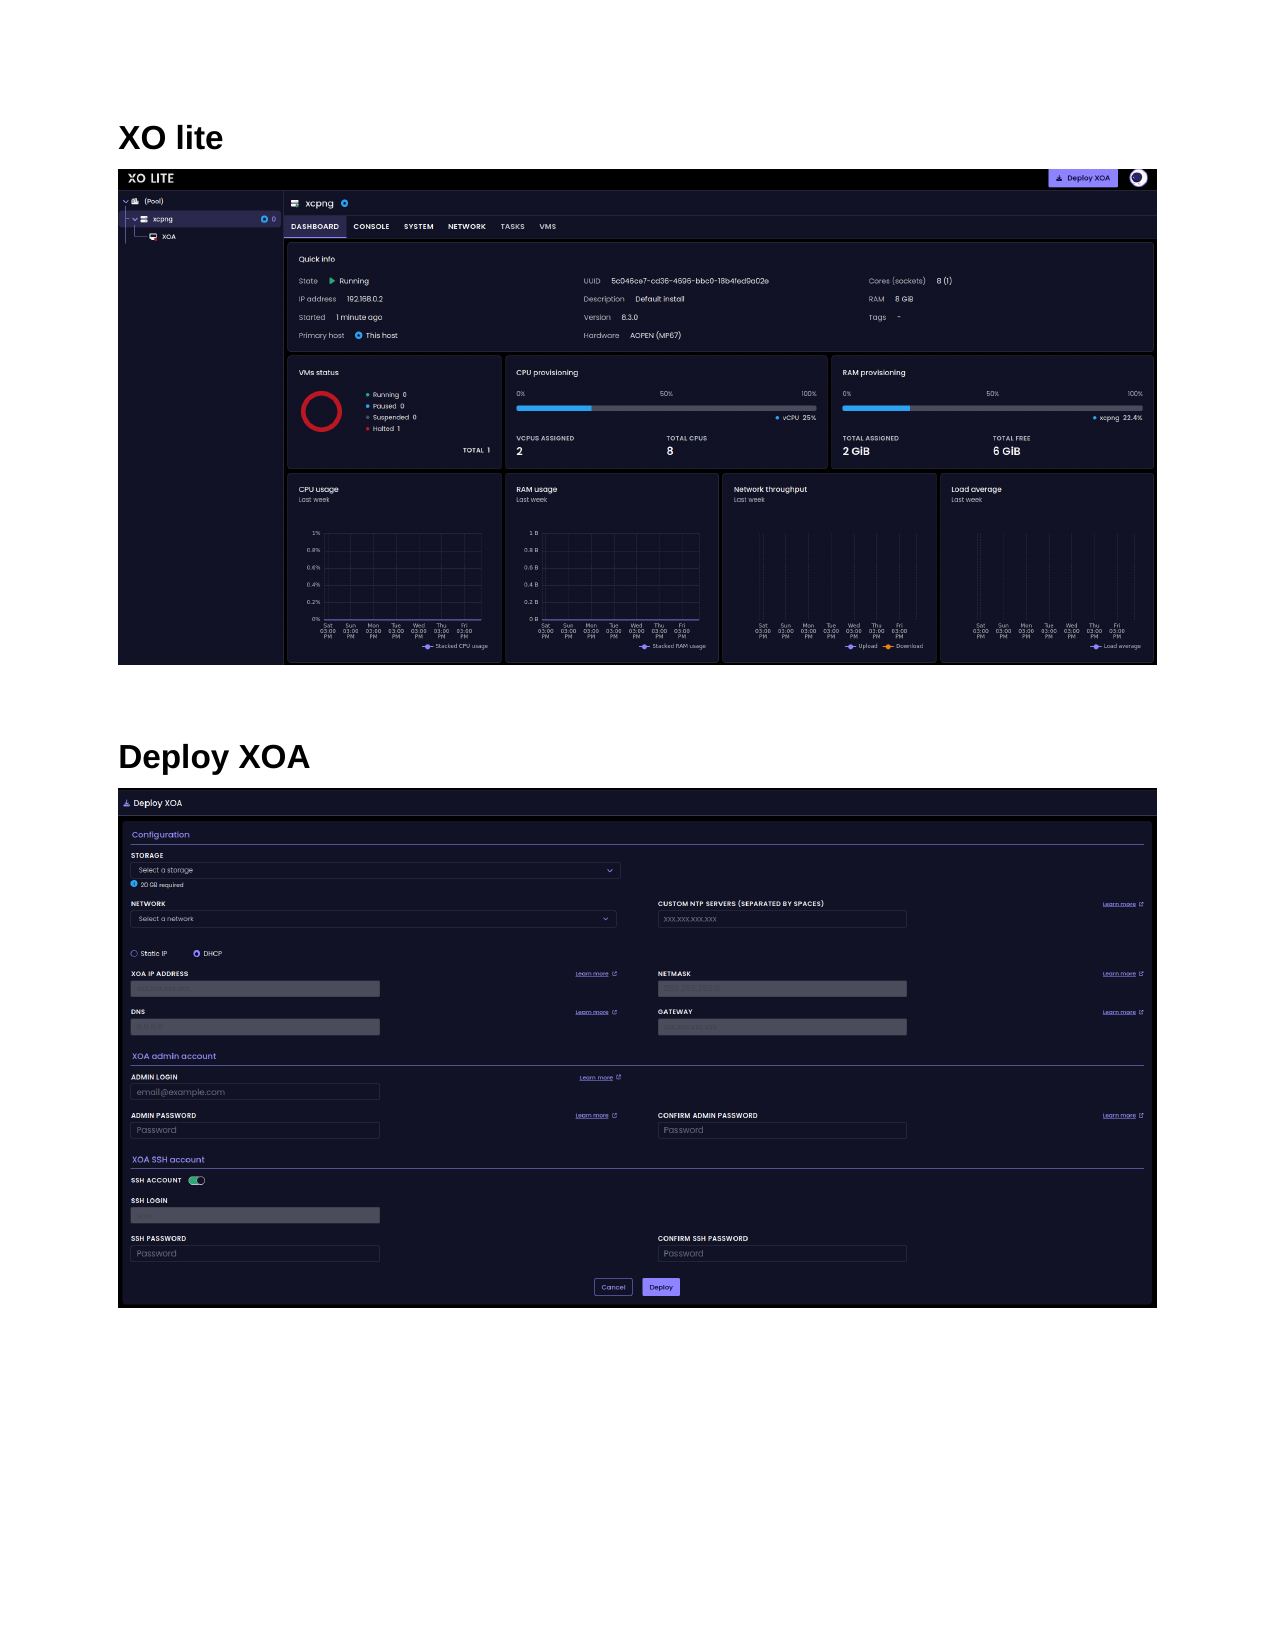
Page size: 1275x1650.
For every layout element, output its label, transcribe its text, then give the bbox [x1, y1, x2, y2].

subtitle XO lite [118, 118, 1157, 157]
picture [118, 788, 1157, 1308]
picture [118, 169, 1157, 665]
subtitle Deploy XOA [118, 737, 1157, 776]
